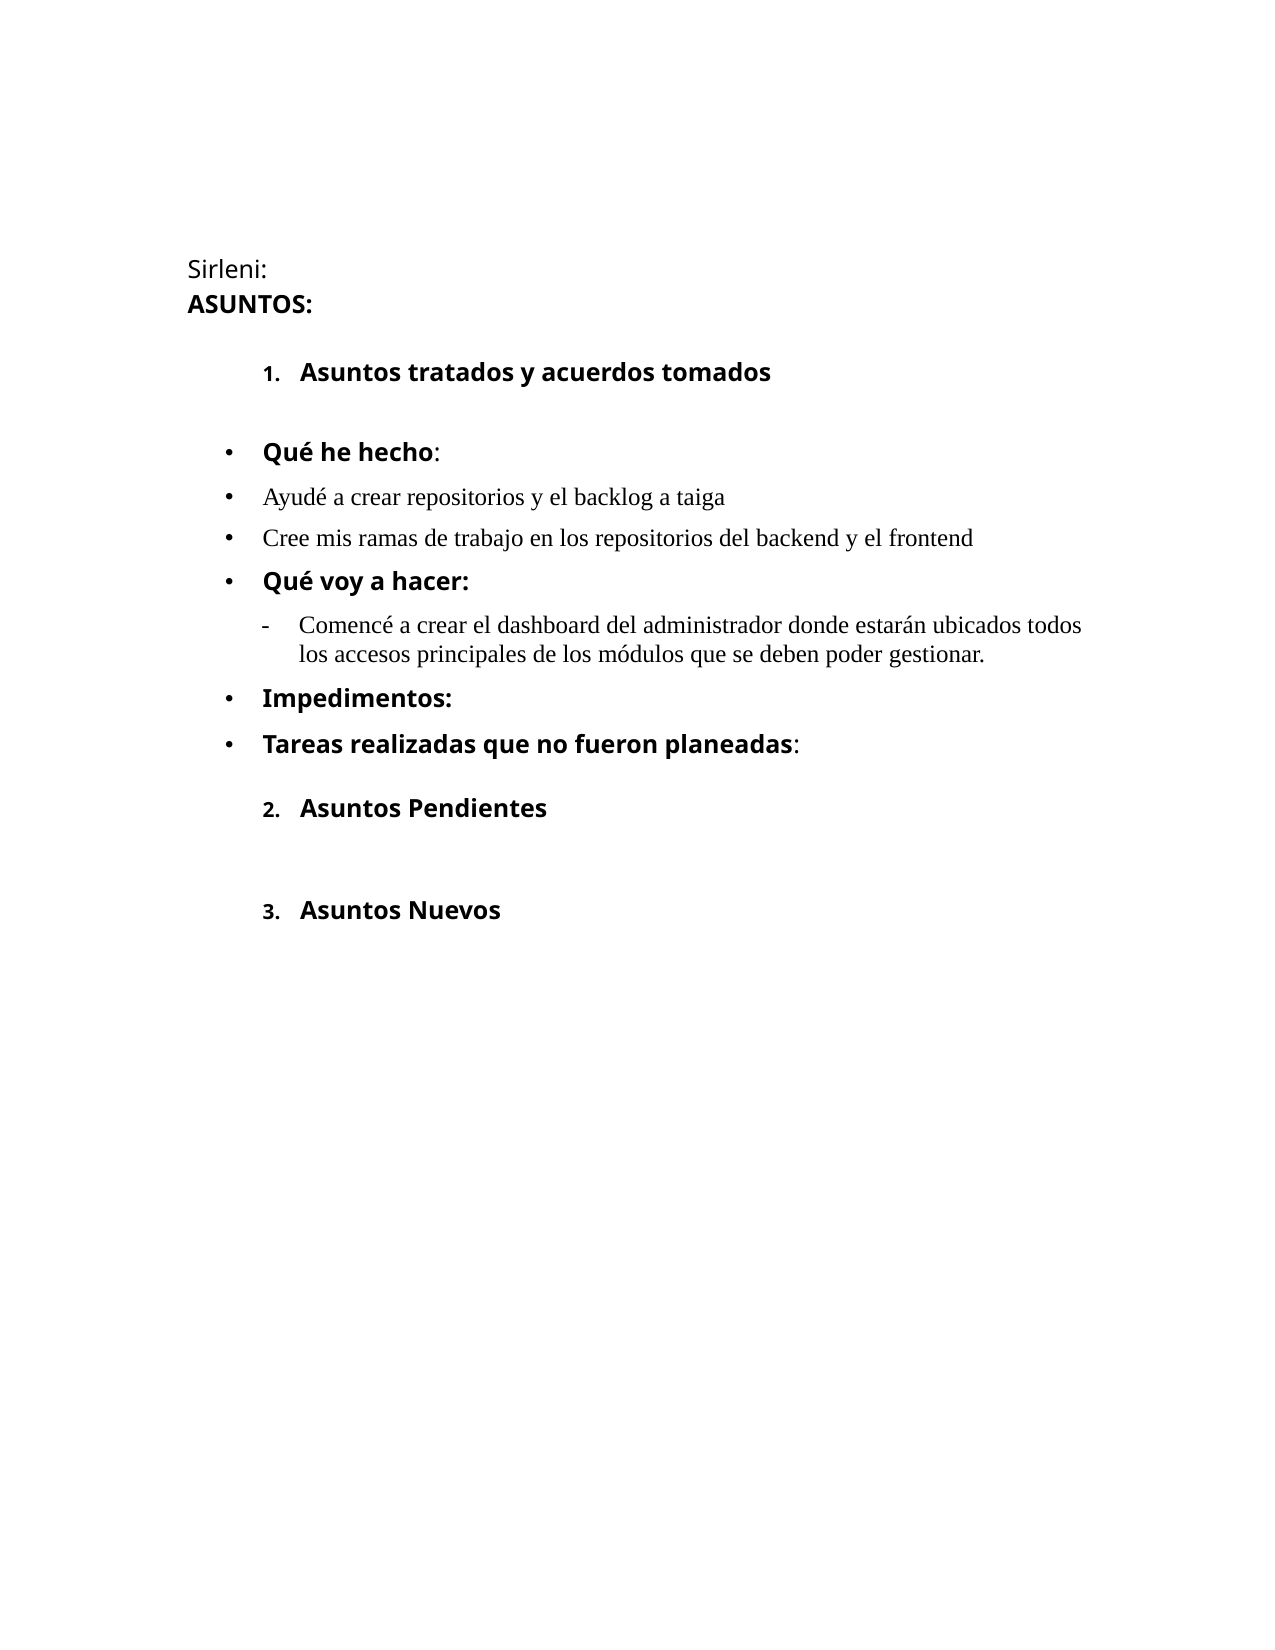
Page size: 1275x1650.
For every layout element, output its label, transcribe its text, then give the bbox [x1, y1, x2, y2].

list Qué voy a hacer: [225, 564, 1087, 598]
list Asuntos Pendientes [262, 790, 1087, 824]
text Sirleni: [187, 252, 1087, 286]
list Asuntos tratados y acuerdos tomados [262, 354, 1087, 388]
list Tareas realizadas que no fueron planeadas: [225, 727, 1087, 761]
list Cree mis ramas de trabajo en los repositorios del backend y el frontend [225, 523, 1087, 552]
list Comencé a crear el dashboard del administrador donde estarán ubicados todos los accesos principales de los módulos que se deben poder gestionar. [261, 611, 1087, 668]
list Qué he hecho: [225, 435, 1087, 469]
list Impedimentos: [225, 681, 1087, 715]
list Asuntos Nuevos [262, 893, 1087, 927]
text ASUNTOS: [187, 286, 1087, 320]
list Ayudé a crear repositorios y el backlog a taiga [225, 482, 1087, 510]
